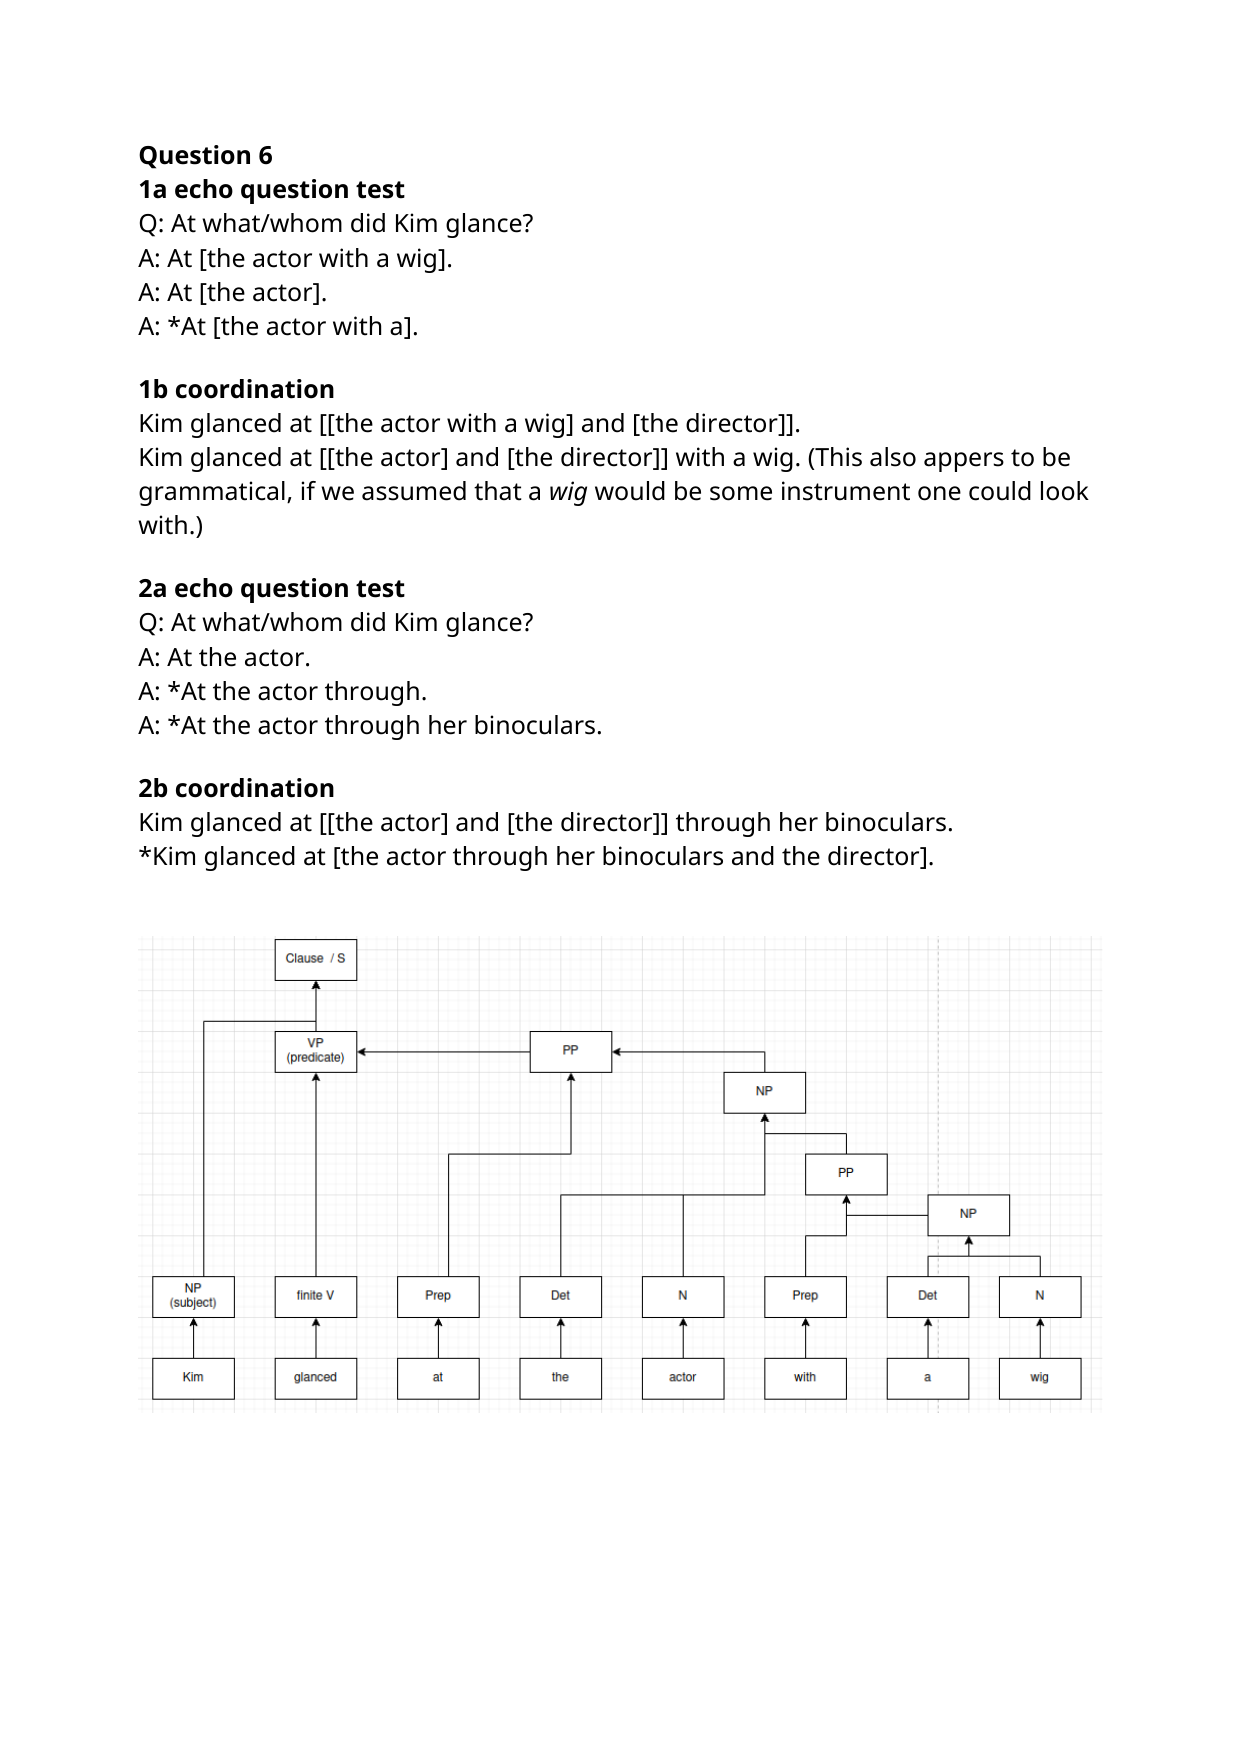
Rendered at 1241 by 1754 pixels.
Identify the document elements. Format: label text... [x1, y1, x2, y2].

list Question 6 [138, 138, 1102, 172]
text 1b coordination Kim glanced at [[the actor with a wig] and [the director]]. Kim glanced at [[the actor] and [the director]] with a wig. (This also appers to be grammatical, if we assumed that a wig would be some instrument one could look with.) [138, 372, 1102, 542]
text 2a echo question test Q: At what/whom did Kim glance? A: At the actor. A: *At the actor through. A: *At the actor through her binoculars. [138, 571, 1102, 741]
picture [138, 936, 1103, 1413]
text 2b coordination Kim glanced at [[the actor] and [the director]] through her binoculars. *Kim glanced at [the actor through her binoculars and the director]. [138, 771, 1102, 907]
text 1a echo question test Q: At what/whom did Kim glance? A: At [the actor with a wig]. A: At [the actor]. A: *At [the actor with a]. [138, 172, 1102, 342]
